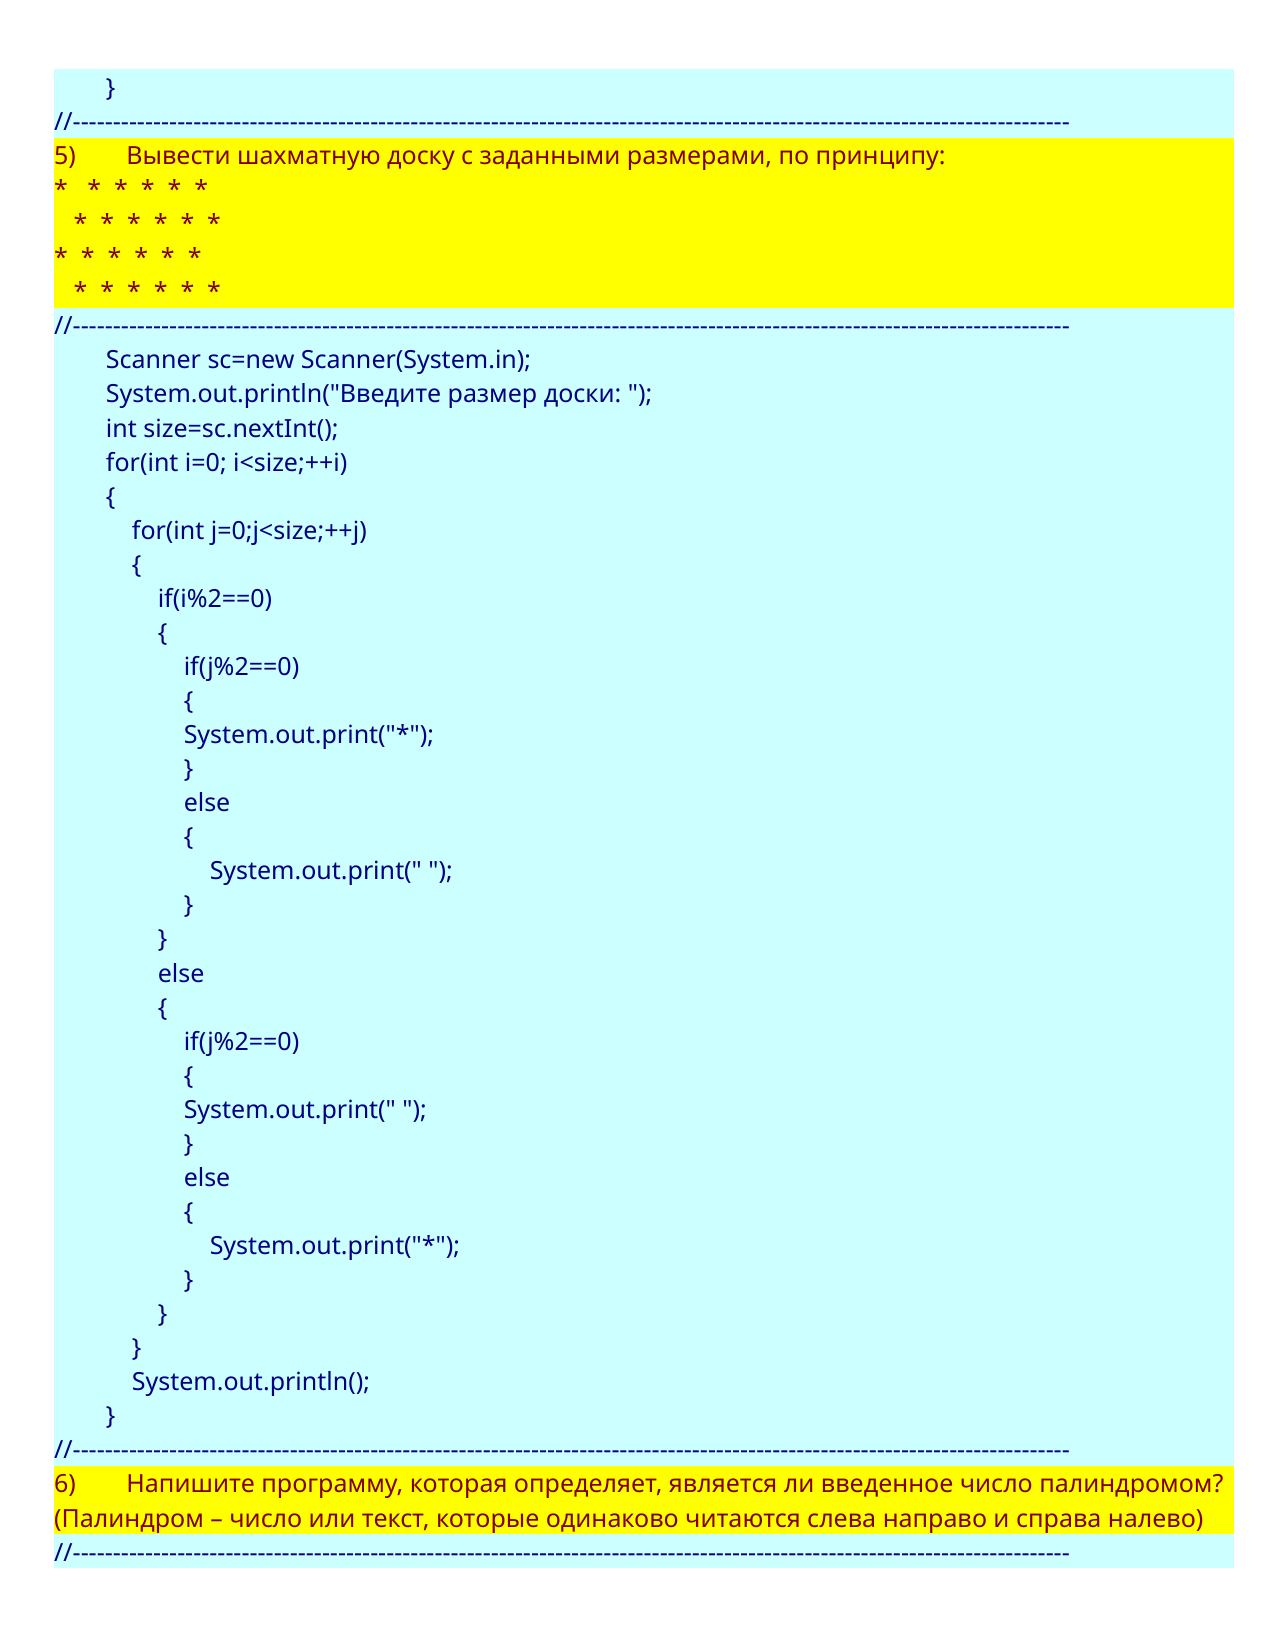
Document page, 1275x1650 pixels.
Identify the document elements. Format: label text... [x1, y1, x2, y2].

text System.out.println("Введите размер доски: "); [54, 376, 1234, 410]
text * * * * * * [54, 240, 1234, 274]
text { [54, 546, 1234, 581]
text if(j%2==0) [54, 649, 1234, 683]
text } [54, 921, 1234, 955]
text //---------------------------------------------------------------------------------------------------------------------------- [54, 1432, 1234, 1466]
text if(i%2==0) [54, 581, 1234, 614]
text Scanner sc=new Scanner(System.in); [54, 342, 1234, 376]
text } [54, 887, 1234, 921]
text } [54, 751, 1234, 785]
text } [54, 1296, 1234, 1330]
text System.out.print(" "); [54, 853, 1234, 887]
text System.out.println(); [54, 1364, 1234, 1398]
text } [54, 1330, 1234, 1364]
text if(j%2==0) [54, 1023, 1234, 1057]
text { [54, 683, 1234, 717]
text System.out.print("*"); [54, 1228, 1234, 1262]
text int size=sc.nextInt(); [54, 410, 1234, 444]
text { [54, 614, 1234, 649]
text * * * * * * [54, 206, 1234, 240]
text for(int i=0; i<size;++i) [54, 444, 1234, 478]
text { [54, 989, 1234, 1023]
text System.out.print("*"); [54, 717, 1234, 751]
text } [54, 1262, 1234, 1296]
text * * * * * * [54, 274, 1234, 308]
text for(int j=0;j<size;++j) [54, 512, 1234, 546]
text } [54, 1126, 1234, 1159]
list Вывести шахматную доску с заданными размерами, по принципу: [54, 138, 1234, 172]
text //---------------------------------------------------------------------------------------------------------------------------- [54, 104, 1234, 138]
text else [54, 785, 1234, 819]
list //---------------------------------------------------------------------------------------------------------------------------- [54, 1534, 1234, 1568]
text { [54, 1194, 1234, 1228]
text } [54, 1398, 1234, 1432]
text { [54, 1057, 1234, 1091]
list Напишите программу, которая определяет, является ли введенное число палиндромом? (Палиндром – число или текст, которые одинаково читаются слева направо и справа налево) [54, 1466, 1234, 1534]
text else [54, 1159, 1234, 1194]
text else [54, 955, 1234, 989]
text * * * * * * [54, 172, 1234, 206]
text { [54, 478, 1234, 512]
text } [54, 69, 1234, 104]
text { [54, 819, 1234, 853]
text System.out.print(" "); [54, 1091, 1234, 1126]
text //---------------------------------------------------------------------------------------------------------------------------- [54, 308, 1234, 342]
